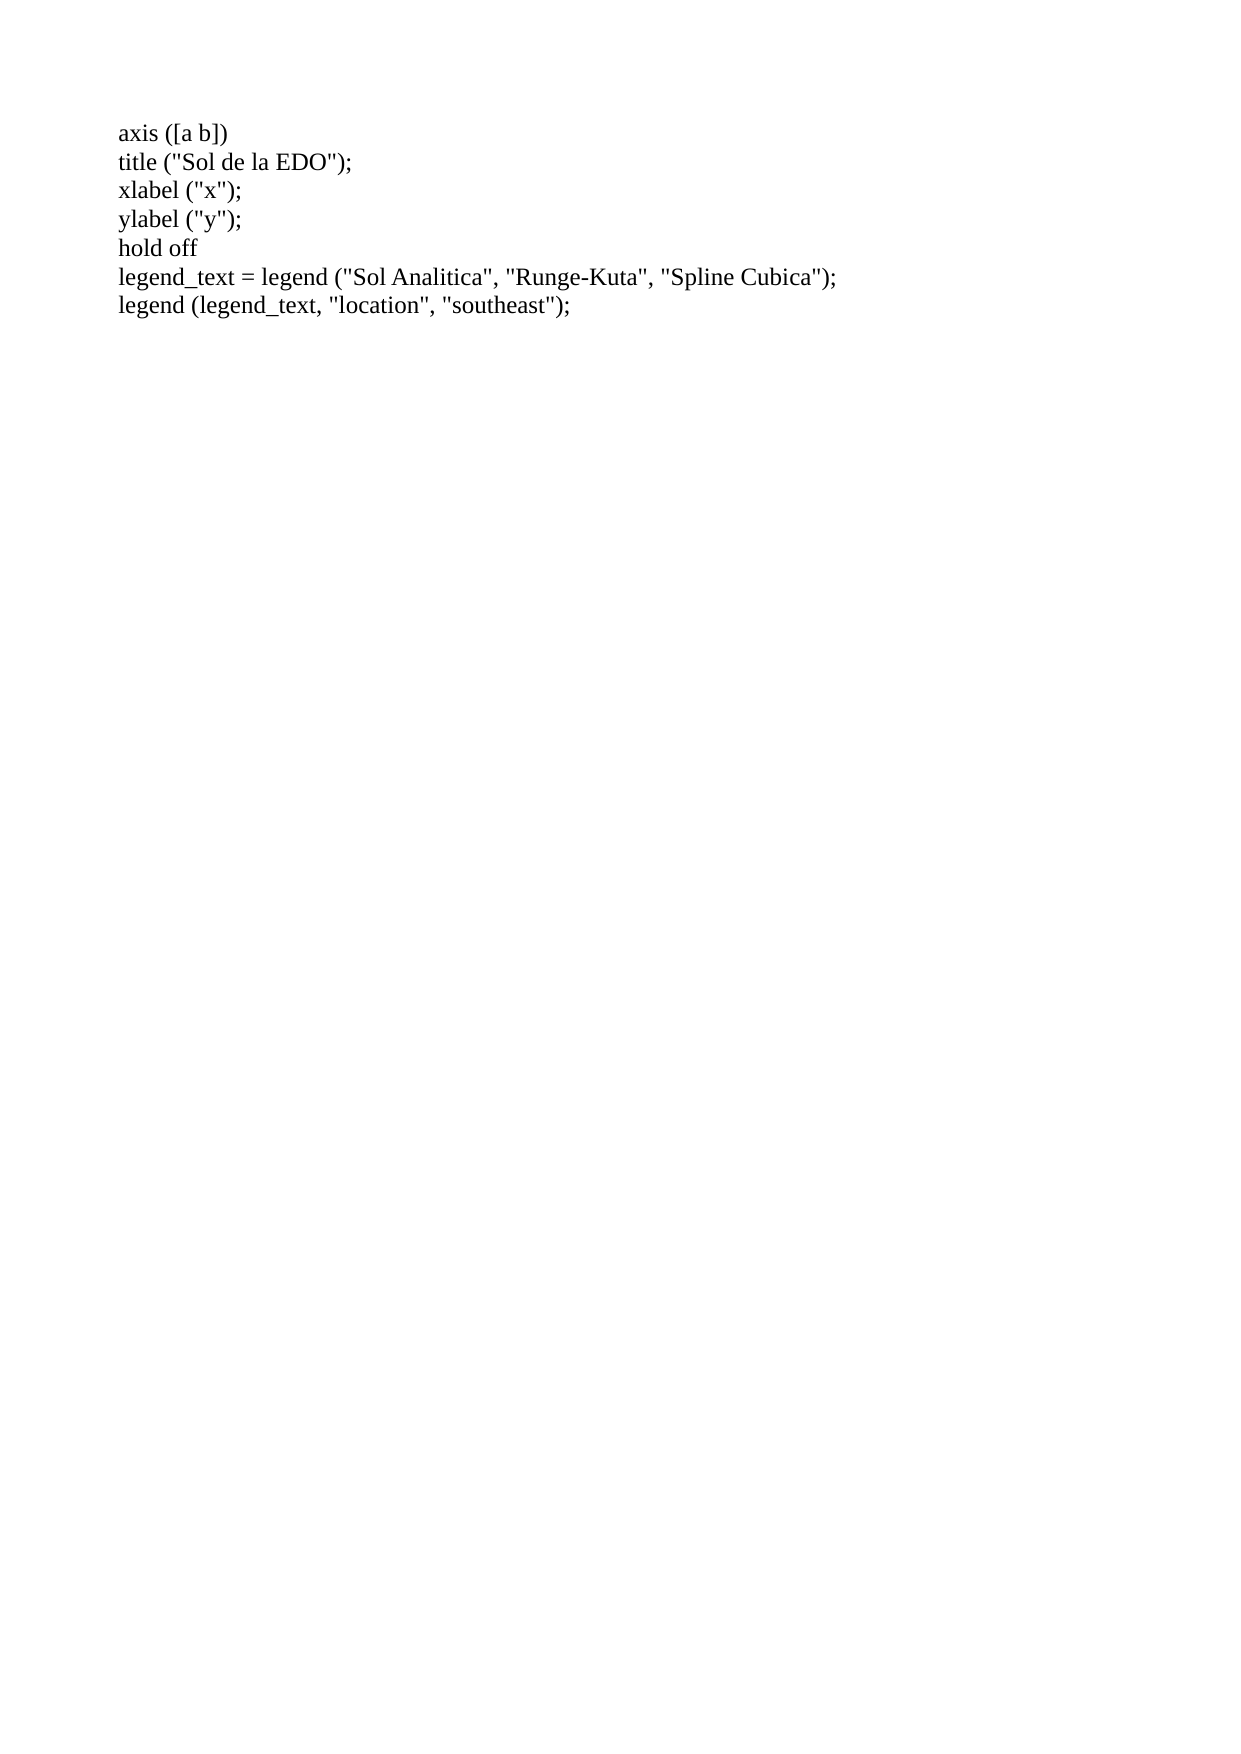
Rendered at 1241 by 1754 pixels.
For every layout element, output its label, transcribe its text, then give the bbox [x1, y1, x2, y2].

text xlabel ("x"); [118, 176, 1122, 204]
text ylabel ("y"); [118, 204, 1122, 233]
text legend (legend_text, "location", "southeast"); [118, 291, 1122, 319]
text title ("Sol de la EDO"); [118, 147, 1122, 176]
text legend_text = legend ("Sol Analitica", "Runge-Kuta", "Spline Cubica"); [118, 262, 1122, 291]
text axis ([a b]) [118, 118, 1122, 147]
text hold off [118, 233, 1122, 262]
